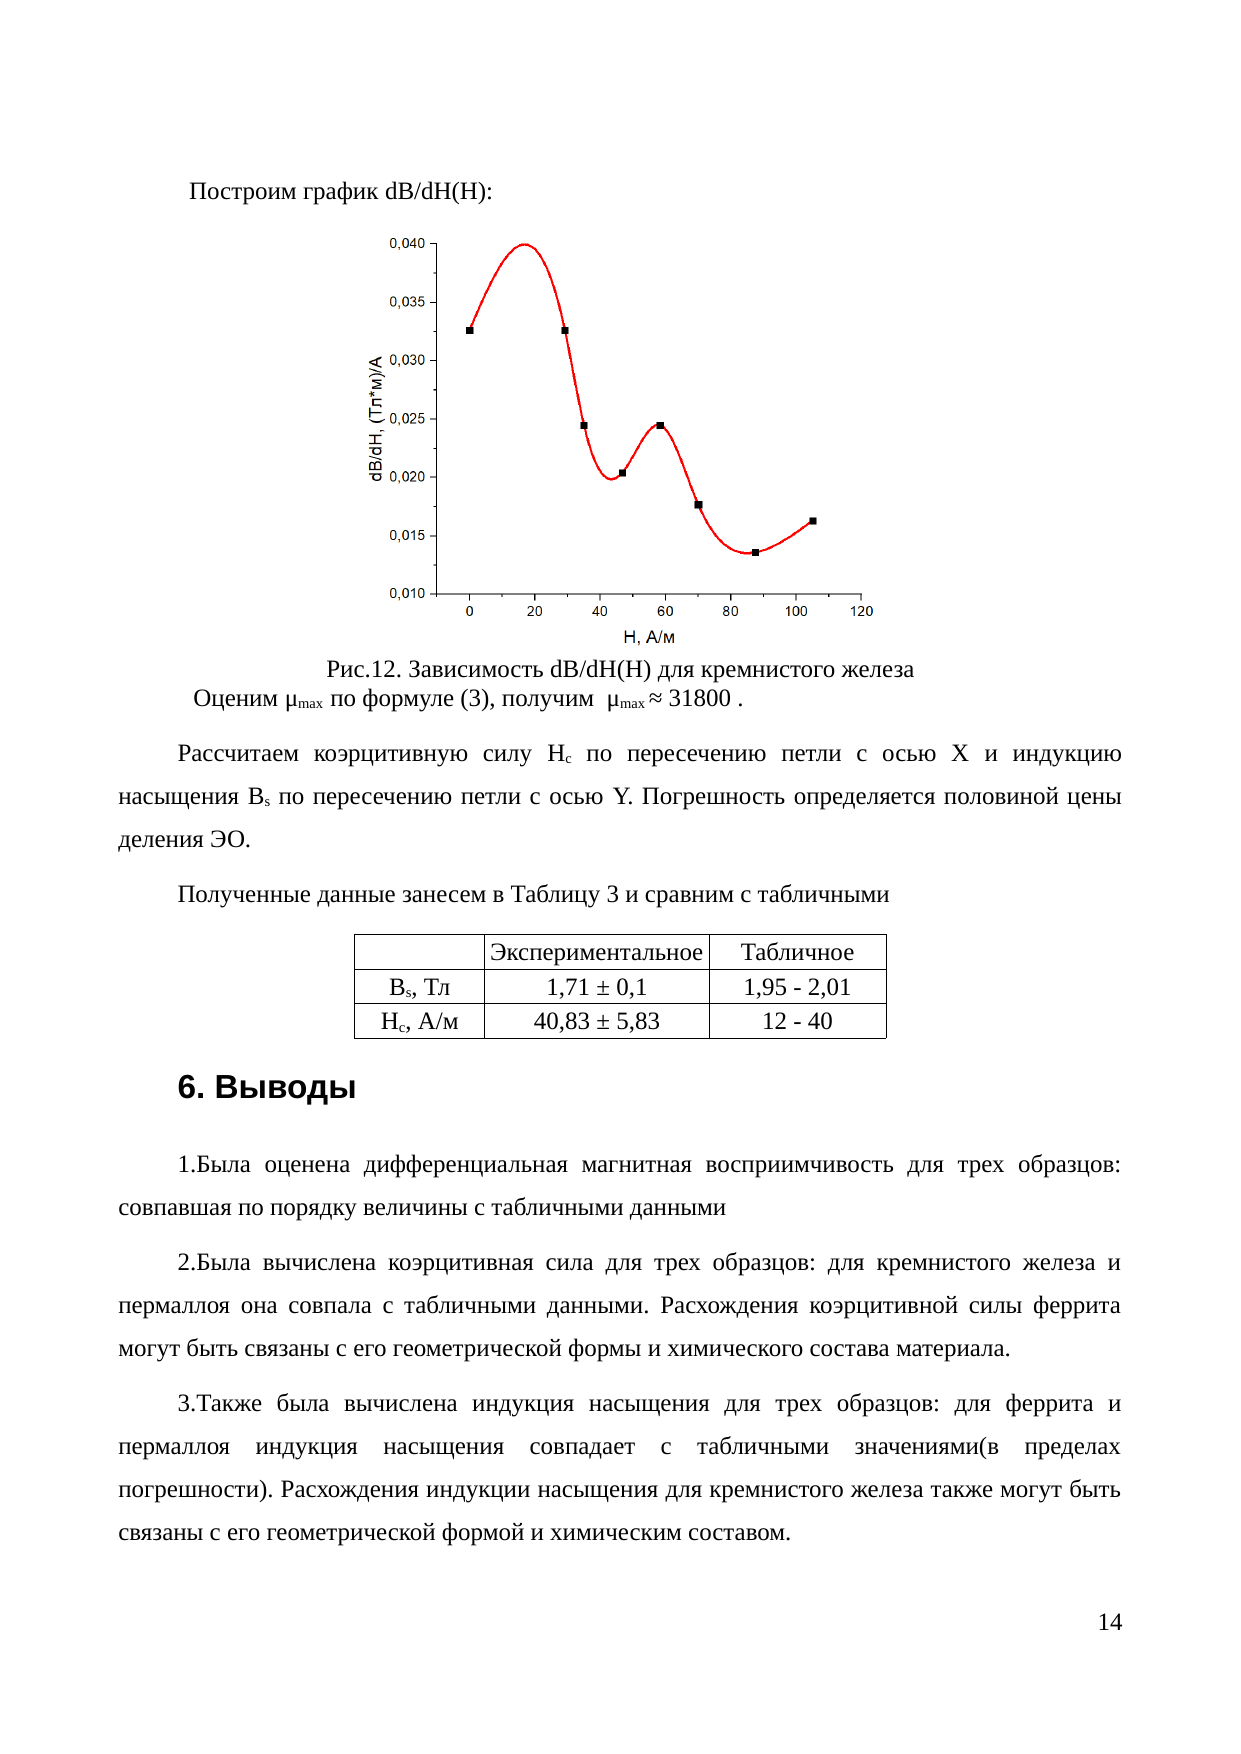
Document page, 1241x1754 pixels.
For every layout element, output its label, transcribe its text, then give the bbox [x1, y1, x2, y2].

text Полученные данные занесем в Таблицу 3 и сравним с табличными [118, 879, 1122, 908]
text Рис.12. Зависимость dB/dH(H) для кремнистого железа [118, 654, 1122, 683]
table_header Экспериментальное [485, 935, 709, 969]
table_header [355, 935, 484, 969]
table_cell Bs, Тл [355, 970, 484, 1003]
table_cell 12 - 40 [710, 1004, 886, 1038]
text 1.Была оценена дифференциальная магнитная восприимчивость для трех образцов: совпавшая по порядку величины с табличными данными [118, 1149, 1122, 1221]
text Оценим μmax по формуле (3), получим μmax ≈ 31800 . [118, 683, 1122, 712]
table_header Табличное [710, 935, 886, 969]
text 3.Также была вычислена индукция насыщения для трех образцов: для феррита и пермаллоя индукция насыщения совпадает с табличными значениями(в пределах погрешности). Расхождения индукции насыщения для кремнистого железа также могут быть связаны с его геометрической формой и химическим составом. [118, 1388, 1122, 1546]
subtitle Выводы [118, 1068, 1122, 1106]
picture [359, 220, 882, 655]
text Построим график dB/dH(H): [130, 176, 1122, 205]
text Рассчитаем коэрцитивную силу Hc по пересечению петли с осью Х и индукцию насыщения Bs по пересечению петли с осью Y. Погрешность определяется половиной цены деления ЭО. [118, 738, 1122, 853]
table_cell 1,71 ± 0,1 [485, 970, 709, 1003]
table_cell 40,83 ± 5,83 [485, 1004, 709, 1038]
table_cell 1,95 - 2,01 [710, 970, 886, 1003]
text 2.Была вычислена коэрцитивная сила для трех образцов: для кремнистого железа и пермаллоя она совпала с табличными данными. Расхождения коэрцитивной силы феррита могут быть связаны с его геометрической формы и химического состава материала. [118, 1247, 1122, 1362]
table_cell Hc, А/м [355, 1004, 484, 1038]
